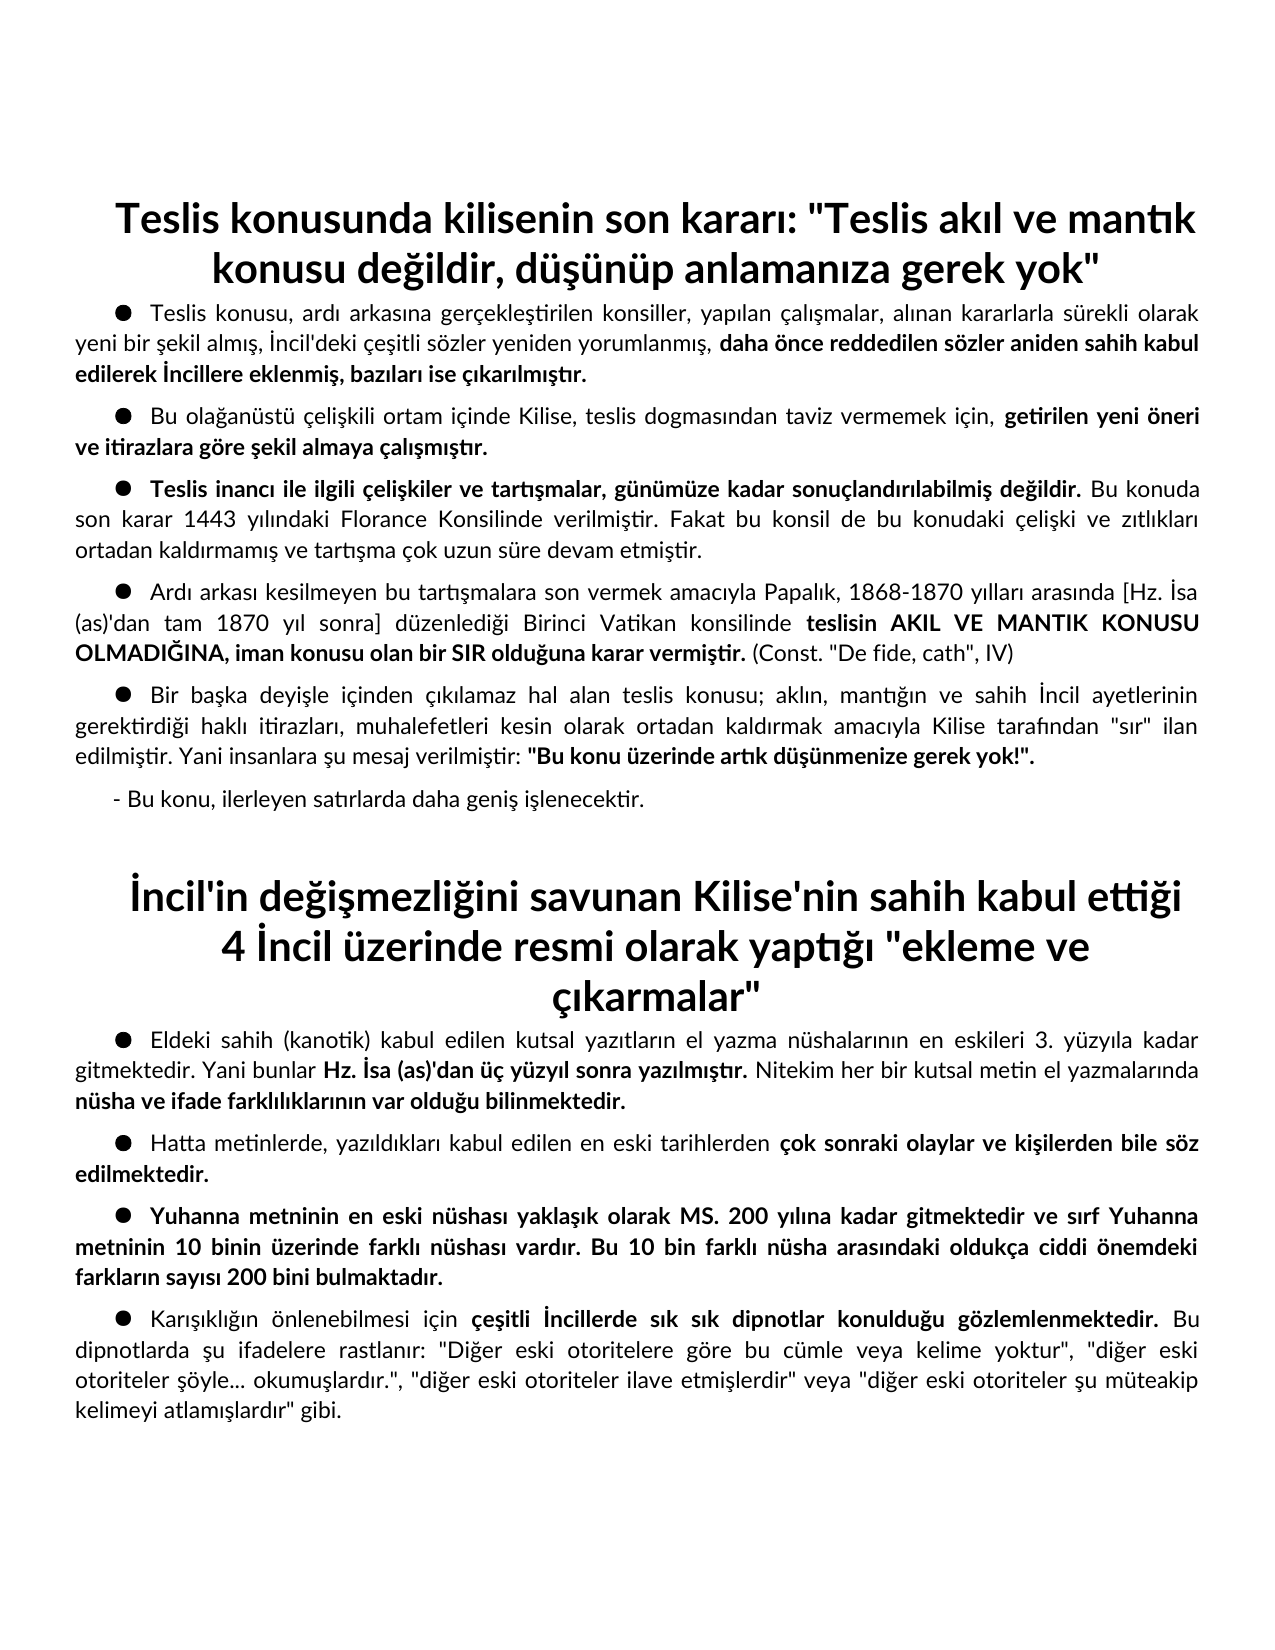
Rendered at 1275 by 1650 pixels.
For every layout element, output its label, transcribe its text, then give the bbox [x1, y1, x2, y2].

text - Bu konu, ilerleyen satırlarda daha geniş işlenecektir. [75, 784, 1200, 812]
list Hatta metinlerde, yazıldıkları kabul edilen en eski tarihlerden çok sonraki olaylar ve kişilerden bile söz edilmektedir. [75, 1129, 1200, 1187]
list Ardı arkası kesilmeyen bu tartışmalara son vermek amacıyla Papalık, 1868-1870 yılları arasında [Hz. İsa (as)'dan tam 1870 yıl sonra] düzenlediği Birinci Vatikan konsilinde teslisin AKIL VE MANTIK KONUSU OLMADIĞINA, iman konusu olan bir SIR olduğuna karar vermiştir. (Const. "De fide, cath", IV) [75, 578, 1200, 666]
list Eldeki sahih (kanotik) kabul edilen kutsal yazıtların el yazma nüshalarının en eskileri 3. yüzyıla kadar gitmektedir. Yani bunlar Hz. İsa (as)'dan üç yüzyıl sonra yazılmıştır. Nitekim her bir kutsal metin el yazmalarında nüsha ve ifade farklılıklarının var olduğu bilinmektedir. [75, 1026, 1200, 1114]
list Karışıklığın önlenebilmesi için çeşitli İncillerde sık sık dipnotlar konulduğu gözlemlenmektedir. Bu dipnotlarda şu ifadelere rastlanır: "Diğer eski otoritelere göre bu cümle veya kelime yoktur", "diğer eski otoriteler şöyle... okumuşlardır.", "diğer eski otoriteler ilave etmişlerdir" veya "diğer eski otoriteler şu müteakip kelimeyi atlamışlardır" gibi. [75, 1305, 1200, 1423]
list Yuhanna metninin en eski nüshası yaklaşık olarak MS. 200 yılına kadar gitmektedir ve sırf Yuhanna metninin 10 binin üzerinde farklı nüshası vardır. Bu 10 bin farklı nüsha arasındaki oldukça ciddi önemdeki farkların sayısı 200 bini bulmaktadır. [75, 1202, 1200, 1290]
subtitle İncil'in değişmezliğini savunan Kilise'nin sahih kabul ettiği 4 İncil üzerinde resmi olarak yaptığı "ekleme ve çıkarmalar" [112, 870, 1200, 1020]
list Bir başka deyişle içinden çıkılamaz hal alan teslis konusu; aklın, mantığın ve sahih İncil ayetlerinin gerektirdiği haklı itirazları, muhalefetleri kesin olarak ortadan kaldırmak amacıyla Kilise tarafından "sır" ilan edilmiştir. Yani insanlara şu mesaj verilmiştir: "Bu konu üzerinde artık düşünmenize gerek yok!". [75, 681, 1200, 769]
subtitle Teslis konusunda kilisenin son kararı: "Teslis akıl ve mantık konusu değildir, düşünüp anlamanıza gerek yok" [112, 193, 1200, 293]
list Teslis inancı ile ilgili çelişkiler ve tartışmalar, günümüze kadar sonuçlandırılabilmiş değildir. Bu konuda son karar 1443 yılındaki Florance Konsilinde verilmiştir. Fakat bu konsil de bu konudaki çelişki ve zıtlıkları ortadan kaldırmamış ve tartışma çok uzun süre devam etmiştir. [75, 475, 1200, 563]
list Teslis konusu, ardı arkasına gerçekleştirilen konsiller, yapılan çalışmalar, alınan kararlarla sürekli olarak yeni bir şekil almış, İncil'deki çeşitli sözler yeniden yorumlanmış, daha önce reddedilen sözler aniden sahih kabul edilerek İncillere eklenmiş, bazıları ise çıkarılmıştır. [75, 299, 1200, 387]
list Bu olağanüstü çelişkili ortam içinde Kilise, teslis dogmasından taviz vermemek için, getirilen yeni öneri ve itirazlara göre şekil almaya çalışmıştır. [75, 402, 1200, 460]
